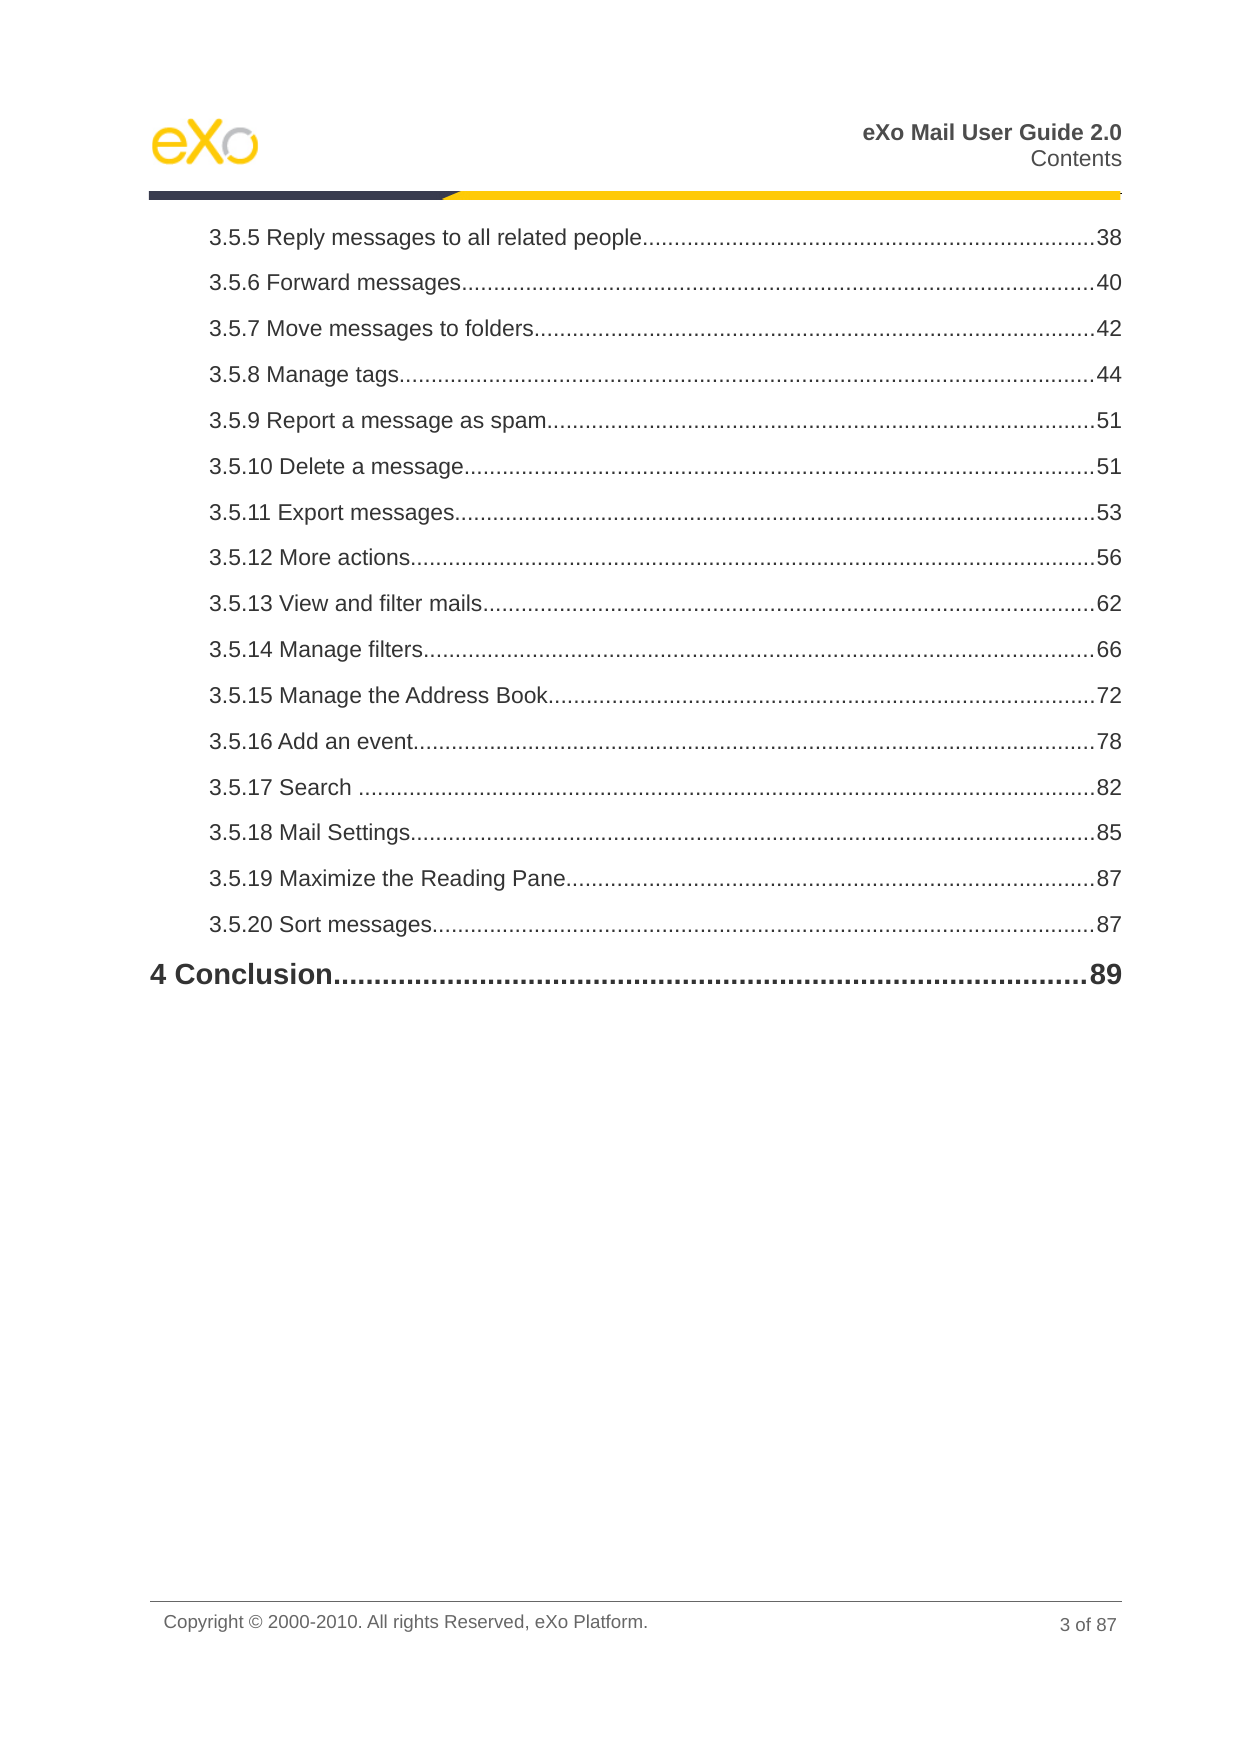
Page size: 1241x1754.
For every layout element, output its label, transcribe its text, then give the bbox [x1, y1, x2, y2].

text 3.5.18 Mail Settings 85 [209, 819, 1122, 846]
text 3.5.19 Maximize the Reading Pane 87 [209, 865, 1122, 892]
text 3.5.8 Manage tags 44 [209, 361, 1122, 387]
picture [148, 191, 1121, 200]
text 3.5.7 Move messages to folders 42 [209, 315, 1122, 342]
text 3.5.10 Delete a message 51 [209, 453, 1122, 479]
text 3.5.17 Search 82 [209, 773, 1122, 800]
text 3.5.20 Sort messages 87 [209, 911, 1122, 937]
text 4 Conclusion 89 [150, 957, 1122, 990]
text 3.5.13 View and filter mails 62 [209, 590, 1122, 617]
picture [152, 118, 259, 165]
text 3.5.5 Reply messages to all related people 38 [209, 223, 1122, 250]
text 3.5.6 Forward messages 40 [209, 269, 1122, 296]
text 3.5.14 Manage filters 66 [209, 636, 1122, 662]
text 3.5.16 Add an event 78 [209, 728, 1122, 754]
text 3.5.9 Report a message as spam 51 [209, 407, 1122, 433]
text 3.5.11 Export messages 53 [209, 498, 1122, 525]
text 3.5.15 Manage the Address Book 72 [209, 682, 1122, 708]
text 3.5.12 More actions 56 [209, 544, 1122, 571]
